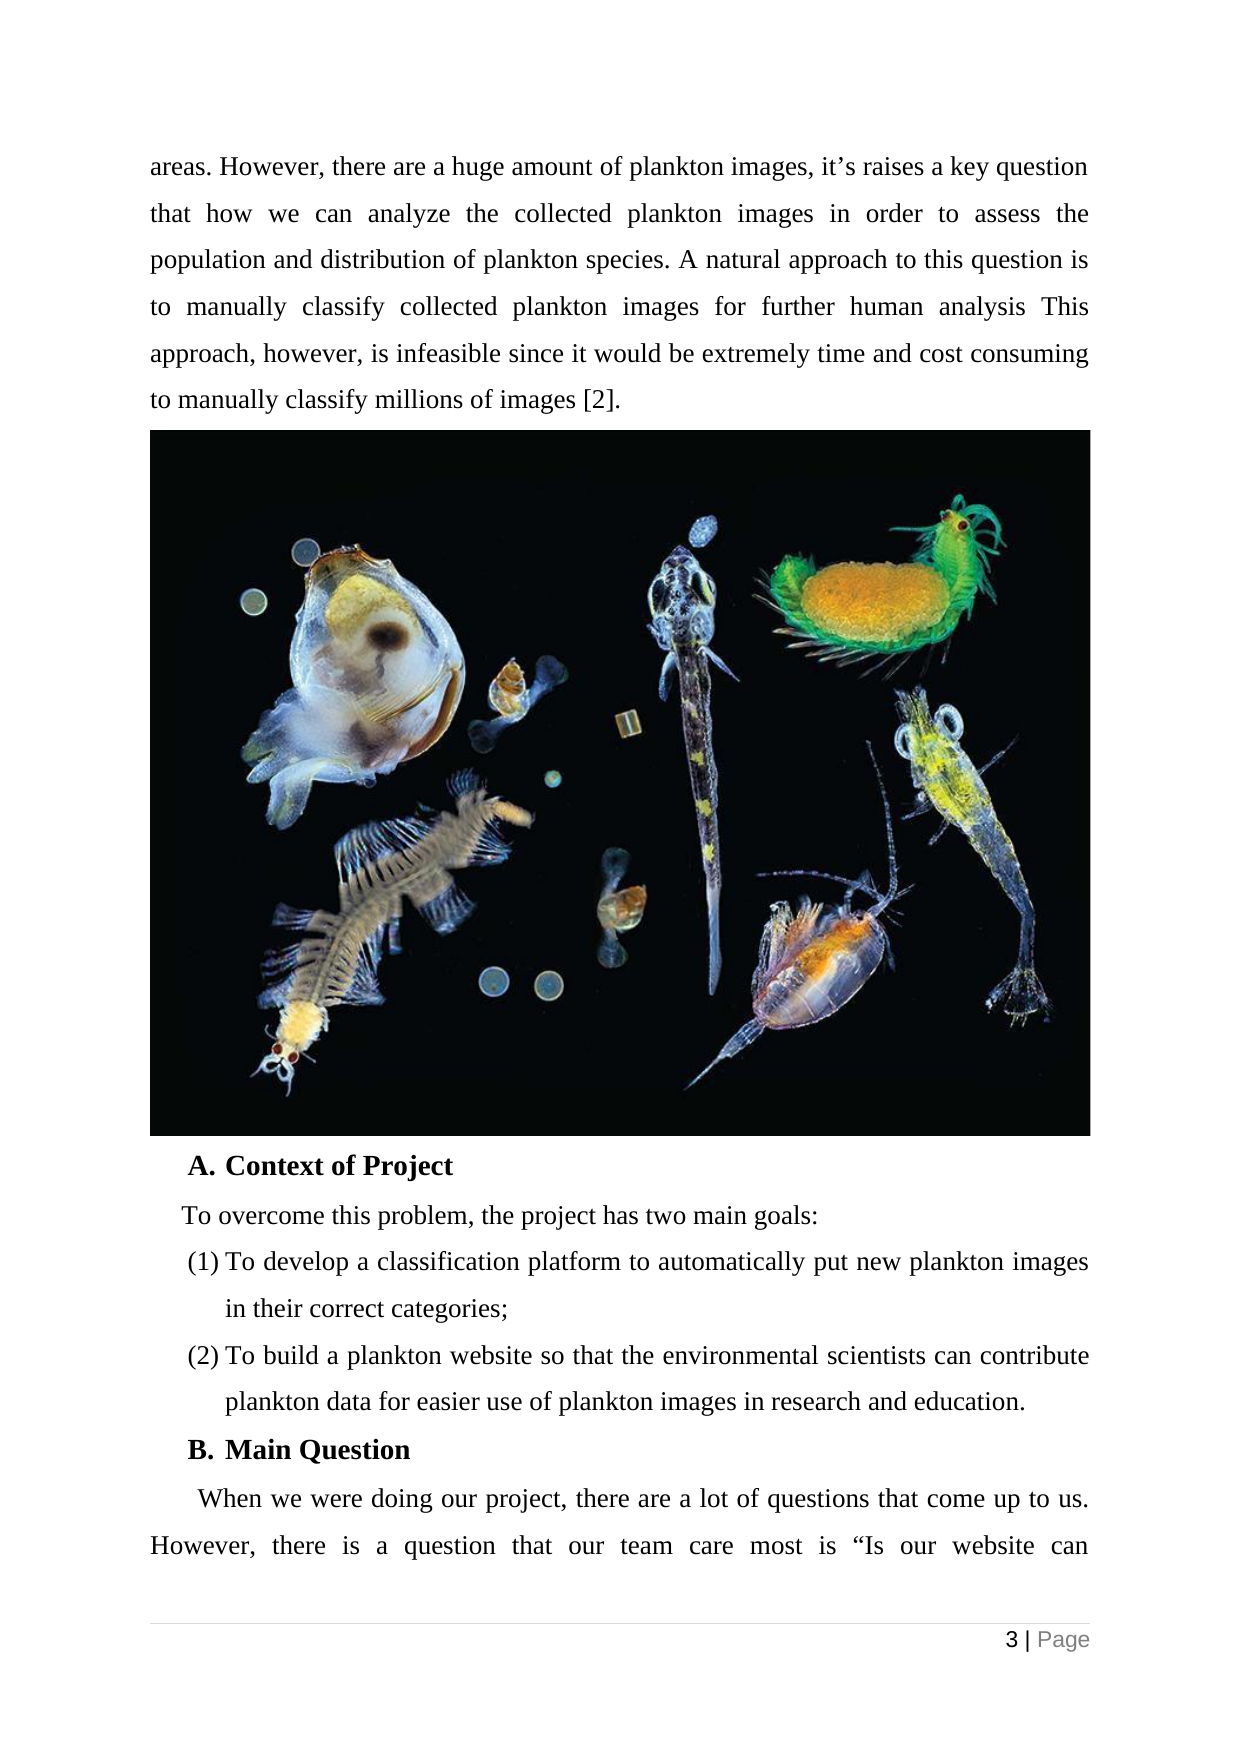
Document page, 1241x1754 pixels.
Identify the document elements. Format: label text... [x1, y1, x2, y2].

list Main Question [187, 1432, 1090, 1466]
list To build a plankton website so that the environmental scientists can contribute plankton data for easier use of plankton images in research and education. [187, 1339, 1090, 1417]
picture [150, 430, 1091, 1136]
text areas. However, there are a huge amount of plankton images, it’s raises a key question that how we can analyze the collected plankton images in order to assess the population and distribution of plankton species. A natural approach to this question is to manually classify collected plankton images for further human analysis This approach, however, is infeasible since it would be extremely time and cost consuming to manually classify millions of images [2]. [150, 150, 1090, 414]
text To overcome this problem, the project has two main goals: [150, 1199, 1090, 1230]
list To develop a classification platform to automatically put new plankton images in their correct categories; [187, 1246, 1090, 1323]
text When we were doing our project, there are a lot of questions that come up to us. However, there is a question that our team care most is “Is our website can [150, 1482, 1090, 1560]
list Context of Project [187, 1148, 1090, 1182]
